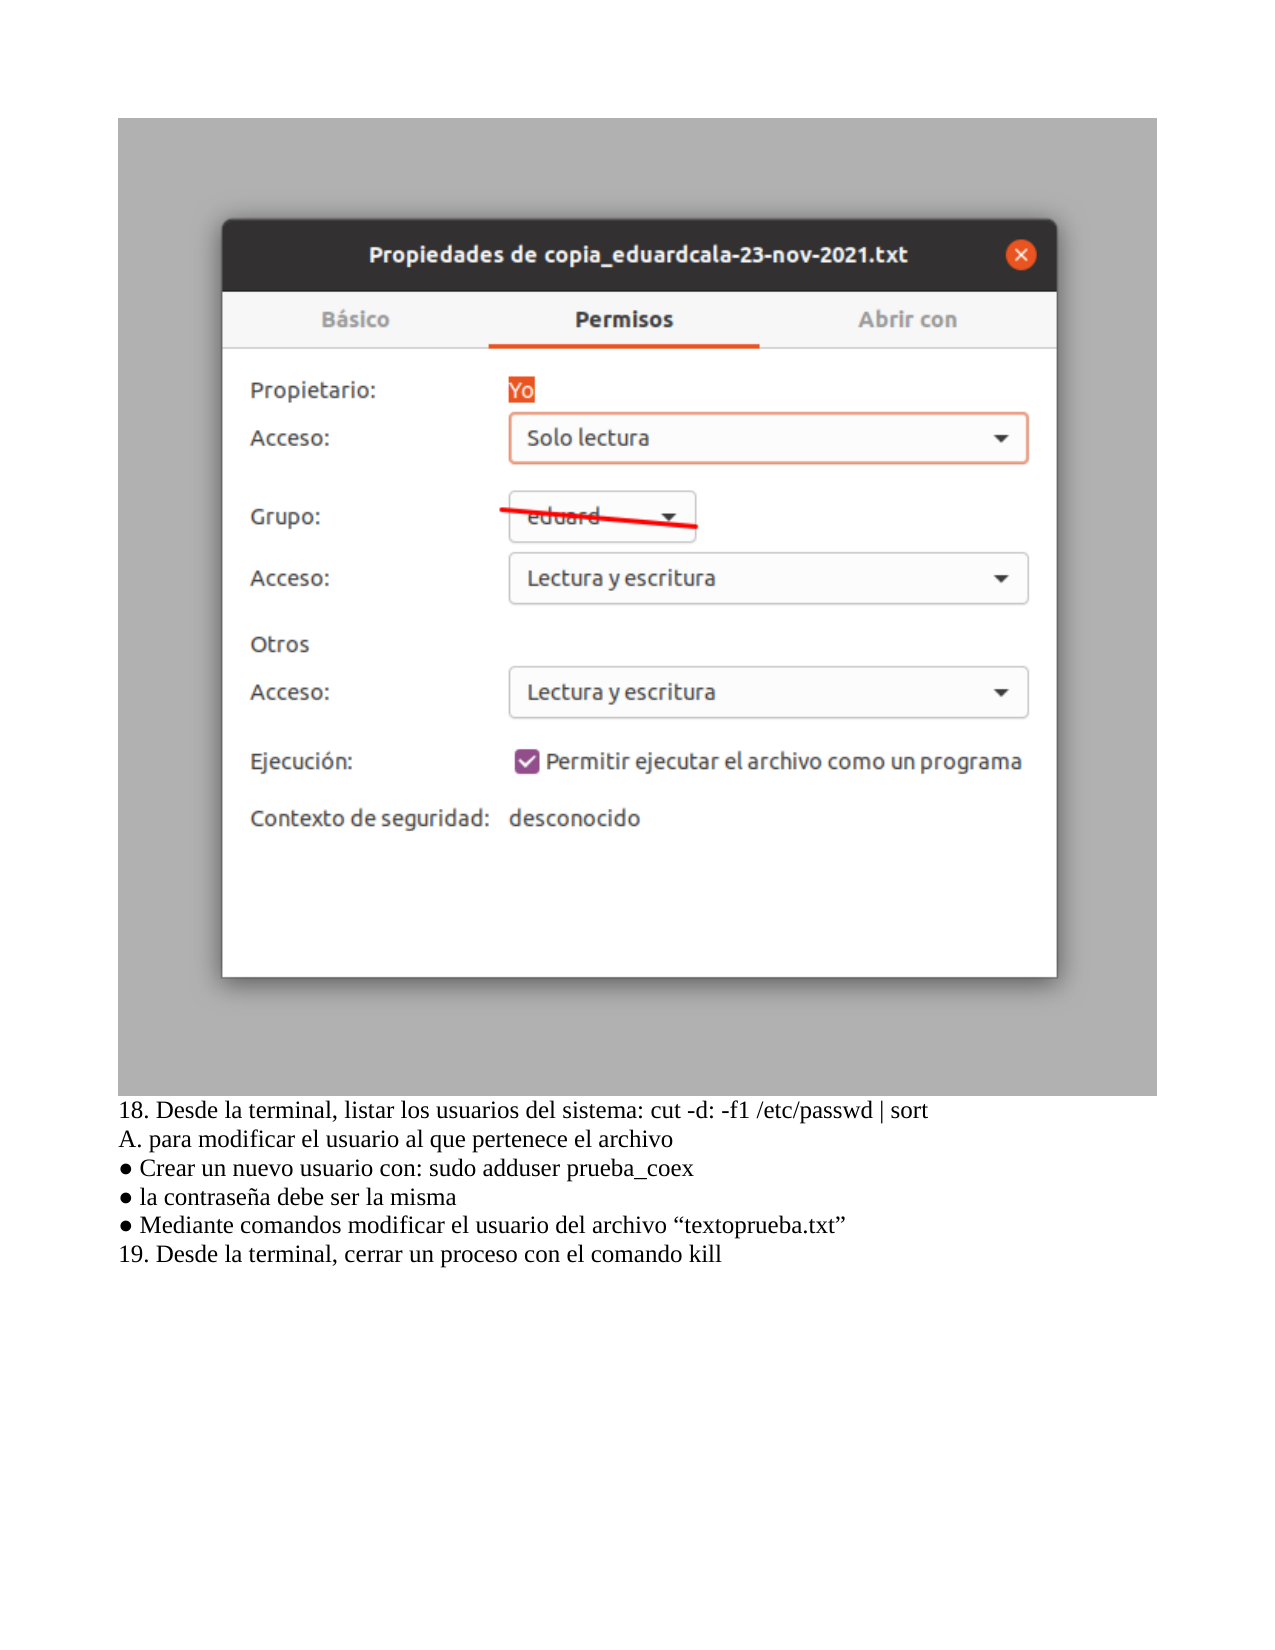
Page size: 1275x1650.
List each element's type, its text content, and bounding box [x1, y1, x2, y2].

text ● la contraseña debe ser la misma [118, 1182, 1157, 1210]
text ● Crear un nuevo usuario con: sudo adduser prueba_coex [118, 1153, 1157, 1182]
text ● Mediante comandos modificar el usuario del archivo “textoprueba.txt” [118, 1210, 1157, 1239]
text 19. Desde la terminal, cerrar un proceso con el comando kill [118, 1239, 1157, 1268]
text A. para modificar el usuario al que pertenece el archivo [118, 1124, 1157, 1153]
picture [118, 118, 1157, 1096]
text 18. Desde la terminal, listar los usuarios del sistema: cut -d: -f1 /etc/passwd | sort [118, 1096, 1157, 1124]
